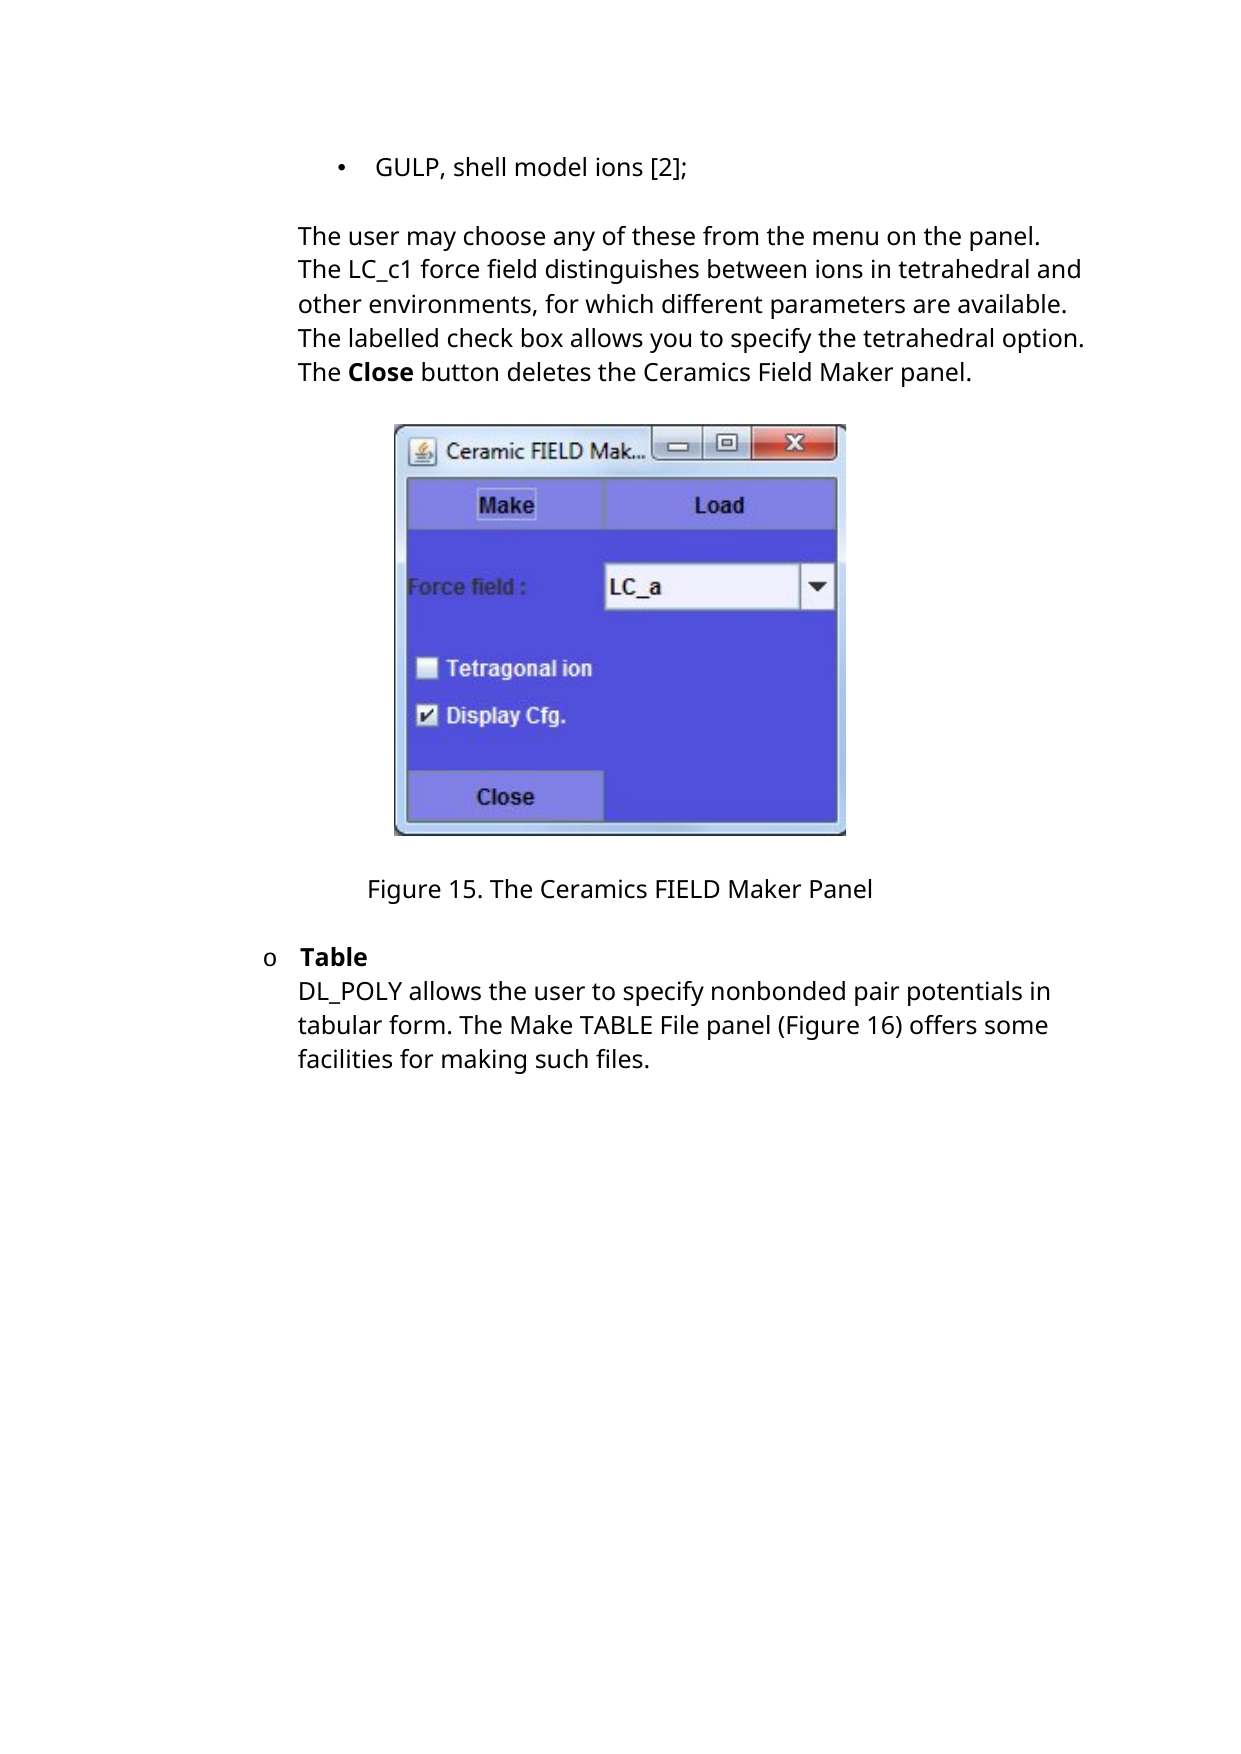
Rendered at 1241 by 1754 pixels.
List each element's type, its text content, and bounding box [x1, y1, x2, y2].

picture [394, 424, 847, 836]
text Figure 15. The Ceramics FIELD Maker Panel [150, 872, 1090, 906]
text The user may choose any of these from the menu on the panel. The LC_c1 force field distinguishes between ions in tetrahedral and other environments, for which different parameters are available. The labelled check box allows you to specify the tetrahedral option. [298, 218, 1090, 354]
list GULP, shell model ions [2]; [337, 150, 1090, 184]
text The Close button deletes the Ceramics Field Maker panel. [298, 354, 1090, 388]
text DL_POLY allows the user to specify nonbonded pair potentials in tabular form. The Make TABLE File panel (Figure 16) offers some facilities for making such files. [298, 974, 1090, 1076]
list Table [262, 940, 1090, 974]
